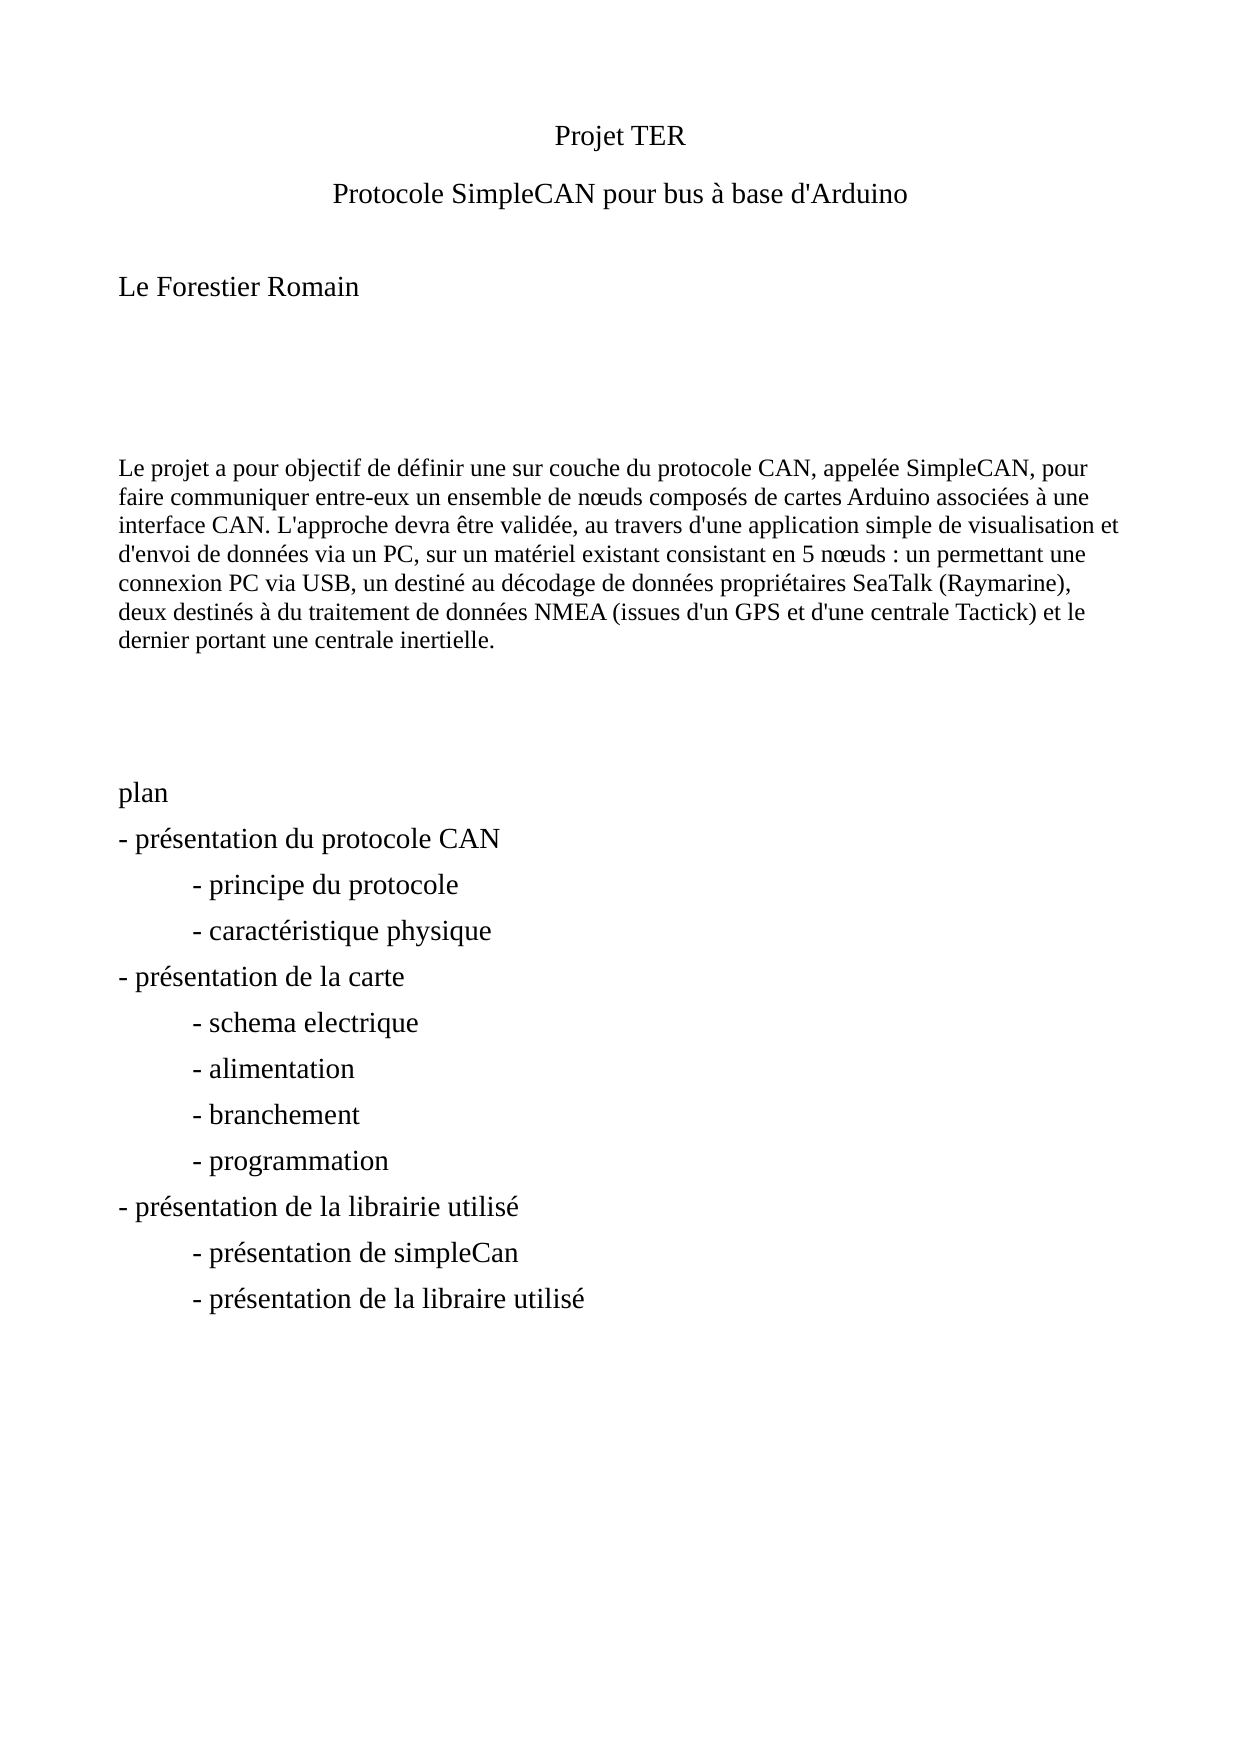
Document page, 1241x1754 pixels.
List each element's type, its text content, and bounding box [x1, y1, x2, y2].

text - présentation de la libraire utilisé [118, 1281, 1122, 1315]
text - principe du protocole [118, 867, 1122, 901]
text - présentation de la librairie utilisé [118, 1189, 1122, 1223]
text - branchement [118, 1097, 1122, 1131]
text - schema electrique [118, 1005, 1122, 1039]
text - alimentation [118, 1051, 1122, 1085]
subtitle Protocole SimpleCAN pour bus à base d'Arduino [118, 177, 1122, 210]
text - caractéristique physique [118, 913, 1122, 947]
text Le Forestier Romain [118, 269, 1122, 302]
text - présentation de la carte [118, 959, 1122, 993]
text - programmation [118, 1143, 1122, 1177]
text - présentation de simpleCan [118, 1235, 1122, 1269]
text Le projet a pour objectif de définir une sur couche du protocole CAN, appelée SimpleCAN, pour faire communiquer entre-eux un ensemble de nœuds composés de cartes Arduino associées à une interface CAN. L'approche devra être validée, au travers d'une application simple de visualisation et d'envoi de données via un PC, sur un matériel existant consistant en 5 nœuds : un permettant une connexion PC via USB, un destiné au décodage de données propriétaires SeaTalk (Raymarine), deux destinés à du traitement de données NMEA (issues d'un GPS et d'une centrale Tactick) et le dernier portant une centrale inertielle. [118, 453, 1122, 654]
text Projet TER [118, 118, 1122, 152]
text plan [118, 775, 1122, 808]
text - présentation du protocole CAN [118, 821, 1122, 854]
